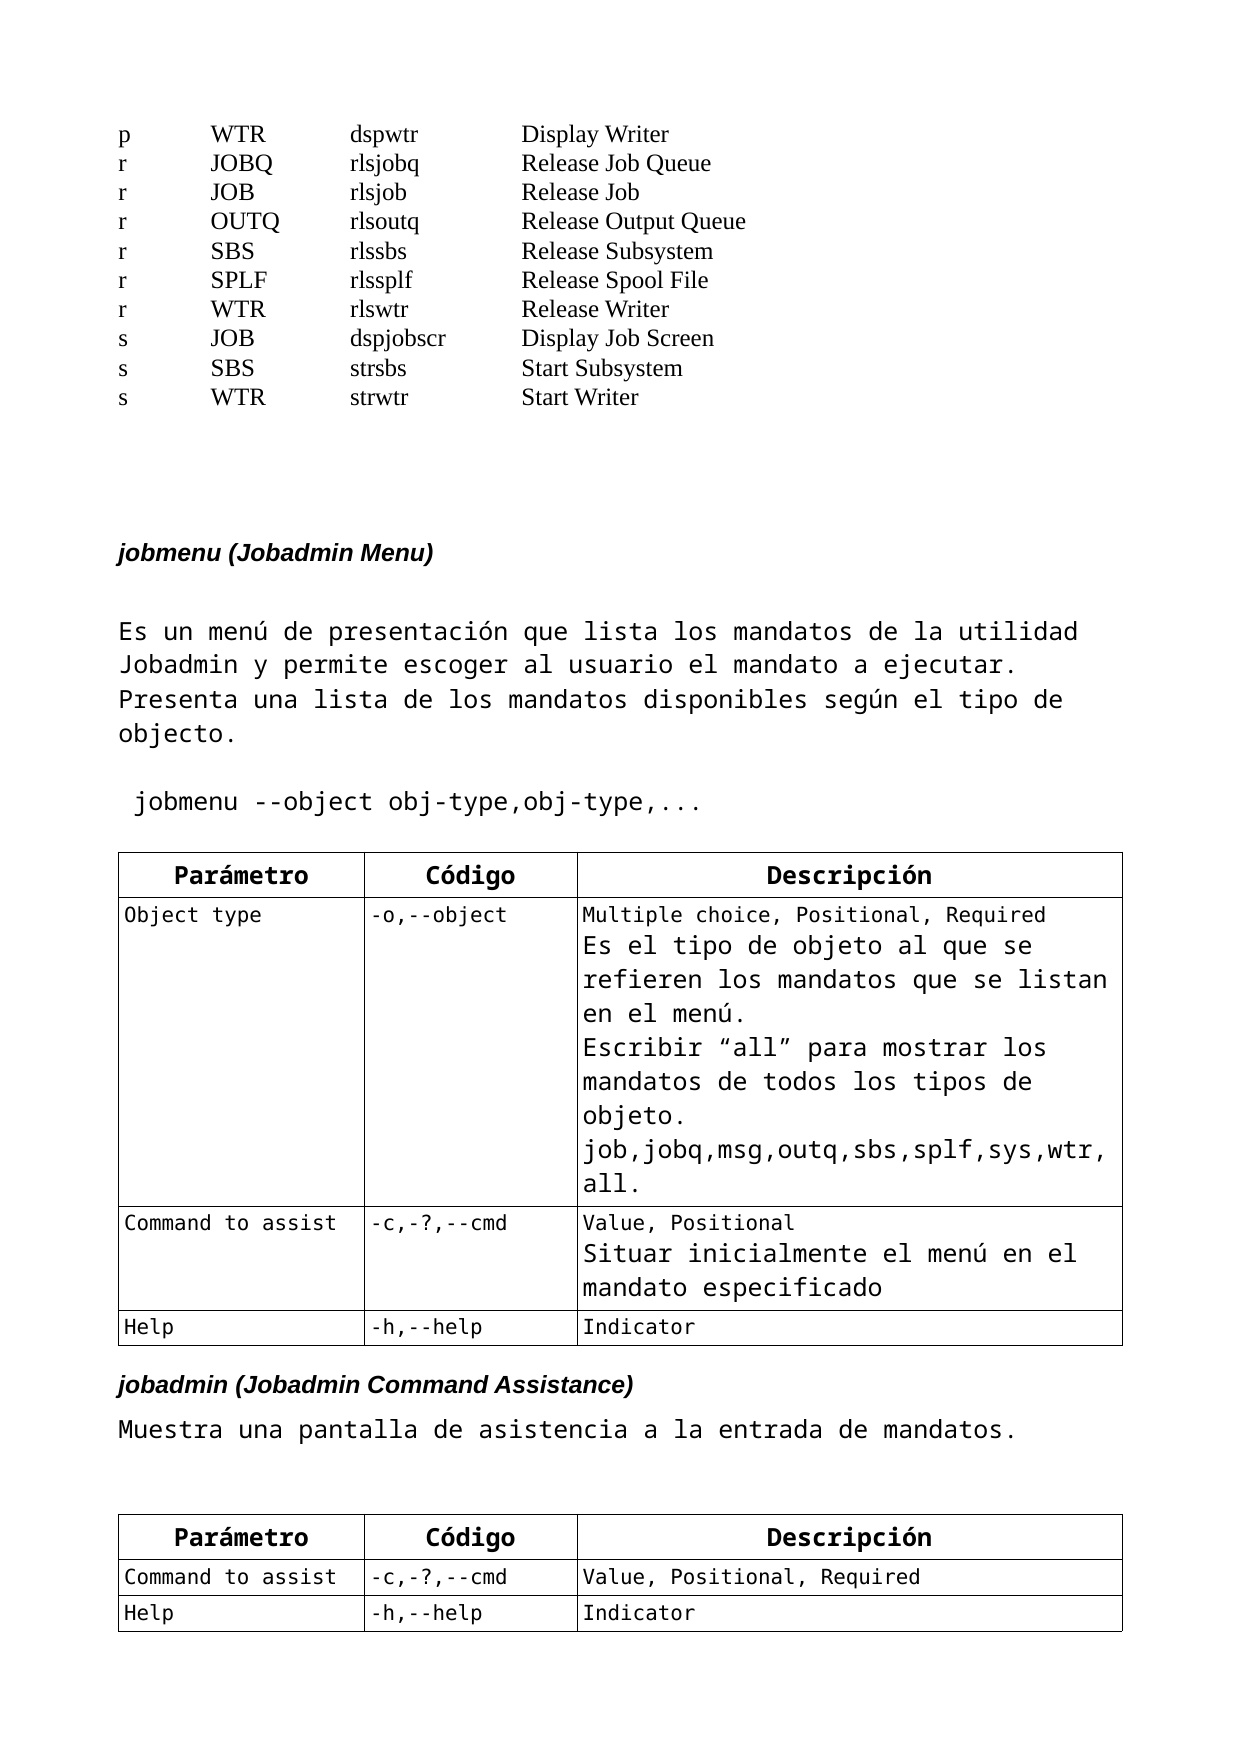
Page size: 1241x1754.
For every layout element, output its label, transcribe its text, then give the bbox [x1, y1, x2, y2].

subtitle jobmenu (Jobadmin Menu) [118, 538, 1122, 567]
text jobmenu --object obj-type,obj-type,... [118, 783, 1122, 817]
table_cell s [115, 382, 207, 411]
table_header Código [365, 1515, 577, 1559]
table_cell Release Job [518, 177, 967, 206]
table_cell Help [119, 1311, 364, 1345]
table_cell Multiple choice, Positional, Required Es el tipo de objeto al que se refieren los mandatos que se listan en el menú. Escribir “all” para mostrar los mandatos de todos los tipos de objeto. job,jobq,msg,outq,sbs,splf,sys,wtr,all. [578, 898, 1122, 1206]
table_cell JOBQ [207, 148, 347, 177]
table_cell Start Writer [518, 382, 967, 411]
table_cell WTR [207, 294, 347, 323]
table_cell r [115, 148, 207, 177]
table_cell r [115, 294, 207, 323]
table_header Parámetro [119, 853, 364, 897]
table_cell rlswtr [347, 294, 518, 323]
table_cell Release Job Queue [518, 148, 967, 177]
table_cell Value, Positional, Required [578, 1560, 1122, 1595]
table_cell Object type [119, 898, 364, 1206]
table_cell -h,--help [365, 1311, 577, 1345]
table_cell -c,-?,--cmd [365, 1560, 577, 1595]
table_cell rlssbs [347, 235, 518, 264]
table_header Descripción [578, 853, 1122, 897]
table_cell WTR [207, 382, 347, 411]
table_cell Release Subsystem [518, 235, 967, 264]
table_cell dspjobscr [347, 323, 518, 352]
table_cell r [115, 206, 207, 235]
table_cell rlssplf [347, 265, 518, 294]
table_cell rlsjob [347, 177, 518, 206]
table_cell JOB [207, 177, 347, 206]
table_cell rlsoutq [347, 206, 518, 235]
table_cell rlsjobq [347, 148, 518, 177]
table_header Código [365, 853, 577, 897]
table_cell r [115, 265, 207, 294]
table_cell -o,--object [365, 898, 577, 1206]
text Es un menú de presentación que lista los mandatos de la utilidad Jobadmin y permite escoger al usuario el mandato a ejecutar. Presenta una lista de los mandatos disponibles según el tipo de objecto. [118, 613, 1122, 749]
table_cell Indicator [578, 1596, 1122, 1631]
table_cell SPLF [207, 265, 347, 294]
table_cell dspwtr [347, 118, 518, 147]
table_cell Display Writer [518, 118, 967, 147]
table_cell Display Job Screen [518, 323, 967, 352]
table_cell Release Output Queue [518, 206, 967, 235]
table_cell s [115, 352, 207, 382]
table_cell Help [119, 1596, 364, 1631]
table_cell strwtr [347, 382, 518, 411]
subtitle jobadmin (Jobadmin Command Assistance) [118, 1370, 1122, 1399]
table_cell r [115, 177, 207, 206]
table_cell JOB [207, 323, 347, 352]
table_cell SBS [207, 235, 347, 264]
table_cell Release Spool File [518, 265, 967, 294]
table_cell Start Subsystem [518, 352, 967, 382]
table_header Descripción [578, 1515, 1122, 1559]
table_cell SBS [207, 352, 347, 382]
table_cell WTR [207, 118, 347, 147]
table_cell Command to assist [119, 1207, 364, 1309]
table_cell r [115, 235, 207, 264]
table_cell OUTQ [207, 206, 347, 235]
table_cell strsbs [347, 352, 518, 382]
table_header Parámetro [119, 1515, 364, 1559]
table_cell Command to assist [119, 1560, 364, 1595]
table_cell p [115, 118, 207, 147]
table_cell s [115, 323, 207, 352]
table_cell Release Writer [518, 294, 967, 323]
text Muestra una pantalla de asistencia a la entrada de mandatos. [118, 1411, 1122, 1446]
table_cell Value, Positional Situar inicialmente el menú en el mandato especificado [578, 1207, 1122, 1309]
table_cell -h,--help [365, 1596, 577, 1631]
table_cell Indicator [578, 1311, 1122, 1345]
table_cell -c,-?,--cmd [365, 1207, 577, 1309]
